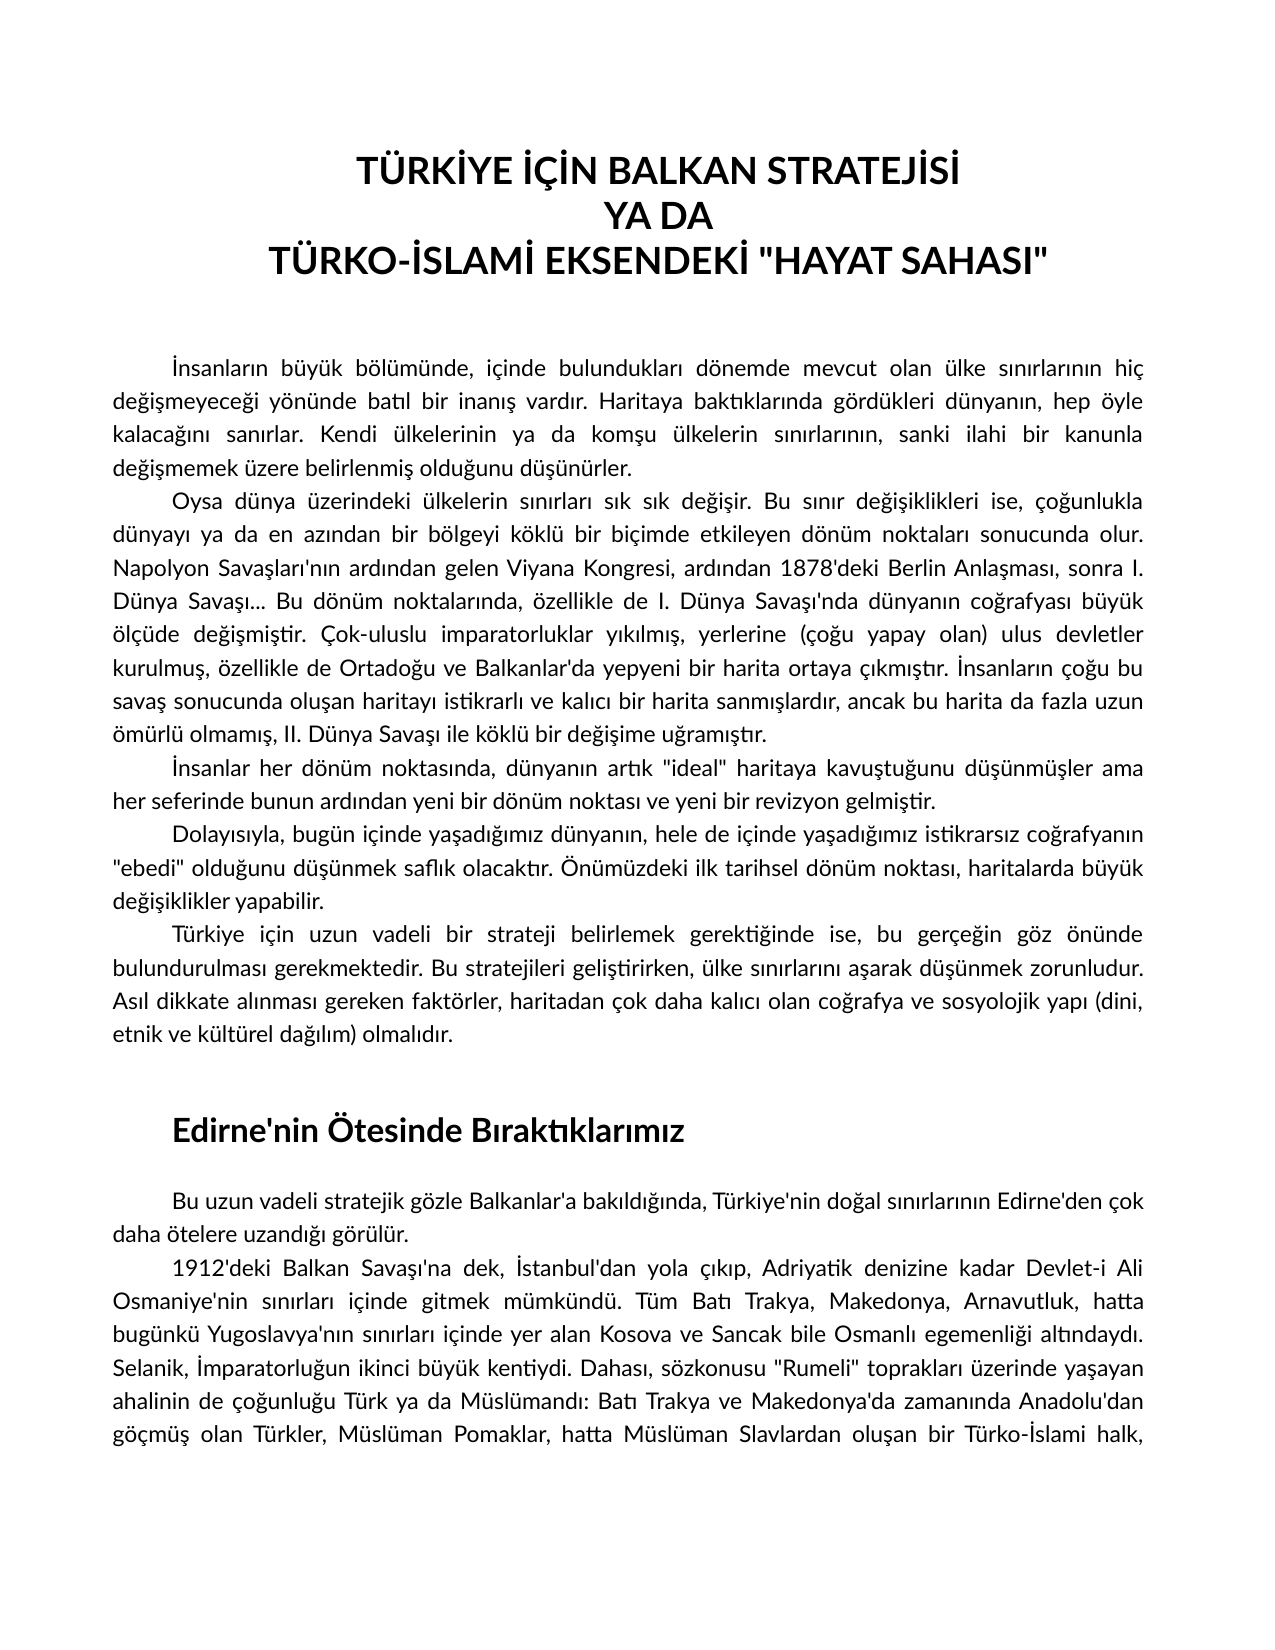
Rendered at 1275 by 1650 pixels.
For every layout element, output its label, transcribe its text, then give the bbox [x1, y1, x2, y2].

subtitle Edirne'nin Ötesinde Bıraktıklarımız [112, 1116, 1145, 1149]
text İnsanlar her dönüm noktasında, dünyanın artık "ideal" haritaya kavuştuğunu düşünmüşler ama her seferinde bunun ardından yeni bir dönüm noktası ve yeni bir revizyon gelmiştir. [112, 749, 1145, 816]
subtitle ya da [112, 193, 1145, 238]
text Oysa dünya üzerindeki ülkelerin sınırları sık sık değişir. Bu sınır değişiklikleri ise, çoğunlukla dünyayı ya da en azından bir bölgeyi köklü bir biçimde etkileyen dönüm noktaları sonucunda olur. Napolyon Savaşları'nın ardından gelen Viyana Kongresi, ardından 1878'deki Berlin Anlaşması, sonra I. Dünya Savaşı... Bu dönüm noktalarında, özellikle de I. Dünya Savaşı'nda dünyanın coğrafyası büyük ölçüde değişmiştir. Çok-uluslu imparatorluklar yıkılmış, yerlerine (çoğu yapay olan) ulus devletler kurulmuş, özellikle de Ortadoğu ve Balkanlar'da yepyeni bir harita ortaya çıkmıştır. İnsanların çoğu bu savaş sonucunda oluşan haritayı istikrarlı ve kalıcı bir harita sanmışlardır, ancak bu harita da fazla uzun ömürlü olmamış, II. Dünya Savaşı ile köklü bir değişime uğramıştır. [112, 483, 1145, 749]
text Dolayısıyla, bugün içinde yaşadığımız dünyanın, hele de içinde yaşadığımız istikrarsız coğrafyanın "ebedi" olduğunu düşünmek saflık olacaktır. Önümüzdeki ilk tarihsel dönüm noktası, haritalarda büyük değişiklikler yapabilir. [112, 816, 1145, 916]
text Türko-İslamİ Eksendekİ "Hayat Sahası" [112, 238, 1145, 283]
text Türkiye için uzun vadeli bir strateji belirlemek gerektiğinde ise, bu gerçeğin göz önünde bulundurulması gerekmektedir. Bu stratejileri geliştirirken, ülke sınırlarını aşarak düşünmek zorunludur. Asıl dikkate alınması gereken faktörler, haritadan çok daha kalıcı olan coğrafya ve sosyolojik yapı (dini, etnik ve kültürel dağılım) olmalıdır. [112, 916, 1145, 1049]
text İnsanların büyük bölümünde, içinde bulundukları dönemde mevcut olan ülke sınırlarının hiç değişmeyeceği yönünde batıl bir inanış vardır. Haritaya baktıklarında gördükleri dünyanın, hep öyle kalacağını sanırlar. Kendi ülkelerinin ya da komşu ülkelerin sınırlarının, sanki ilahi bir kanunla değişmemek üzere belirlenmiş olduğunu düşünürler. [112, 349, 1145, 483]
text 1912'deki Balkan Savaşı'na dek, İstanbul'dan yola çıkıp, Adriyatik denizine kadar Devlet-i Ali Osmaniye'nin sınırları içinde gitmek mümkündü. Tüm Batı Trakya, Makedonya, Arnavutluk, hatta bugünkü Yugoslavya'nın sınırları içinde yer alan Kosova ve Sancak bile Osmanlı egemenliği altındaydı. Selanik, İmparatorluğun ikinci büyük kentiydi. Dahası, sözkonusu "Rumeli" toprakları üzerinde yaşayan ahalinin de çoğunluğu Türk ya da Müslümandı: Batı Trakya ve Makedonya'da zamanında Anadolu'dan göçmüş olan Türkler, Müslüman Pomaklar, hatta Müslüman Slavlardan oluşan bir Türko-İslami halk, [112, 1249, 1145, 1449]
text Türkİye İçİn Balkan Stratejİsİ [112, 148, 1145, 193]
text Bu uzun vadeli stratejik gözle Balkanlar'a bakıldığında, Türkiye'nin doğal sınırlarının Edirne'den çok daha ötelere uzandığı görülür. [112, 1183, 1145, 1249]
